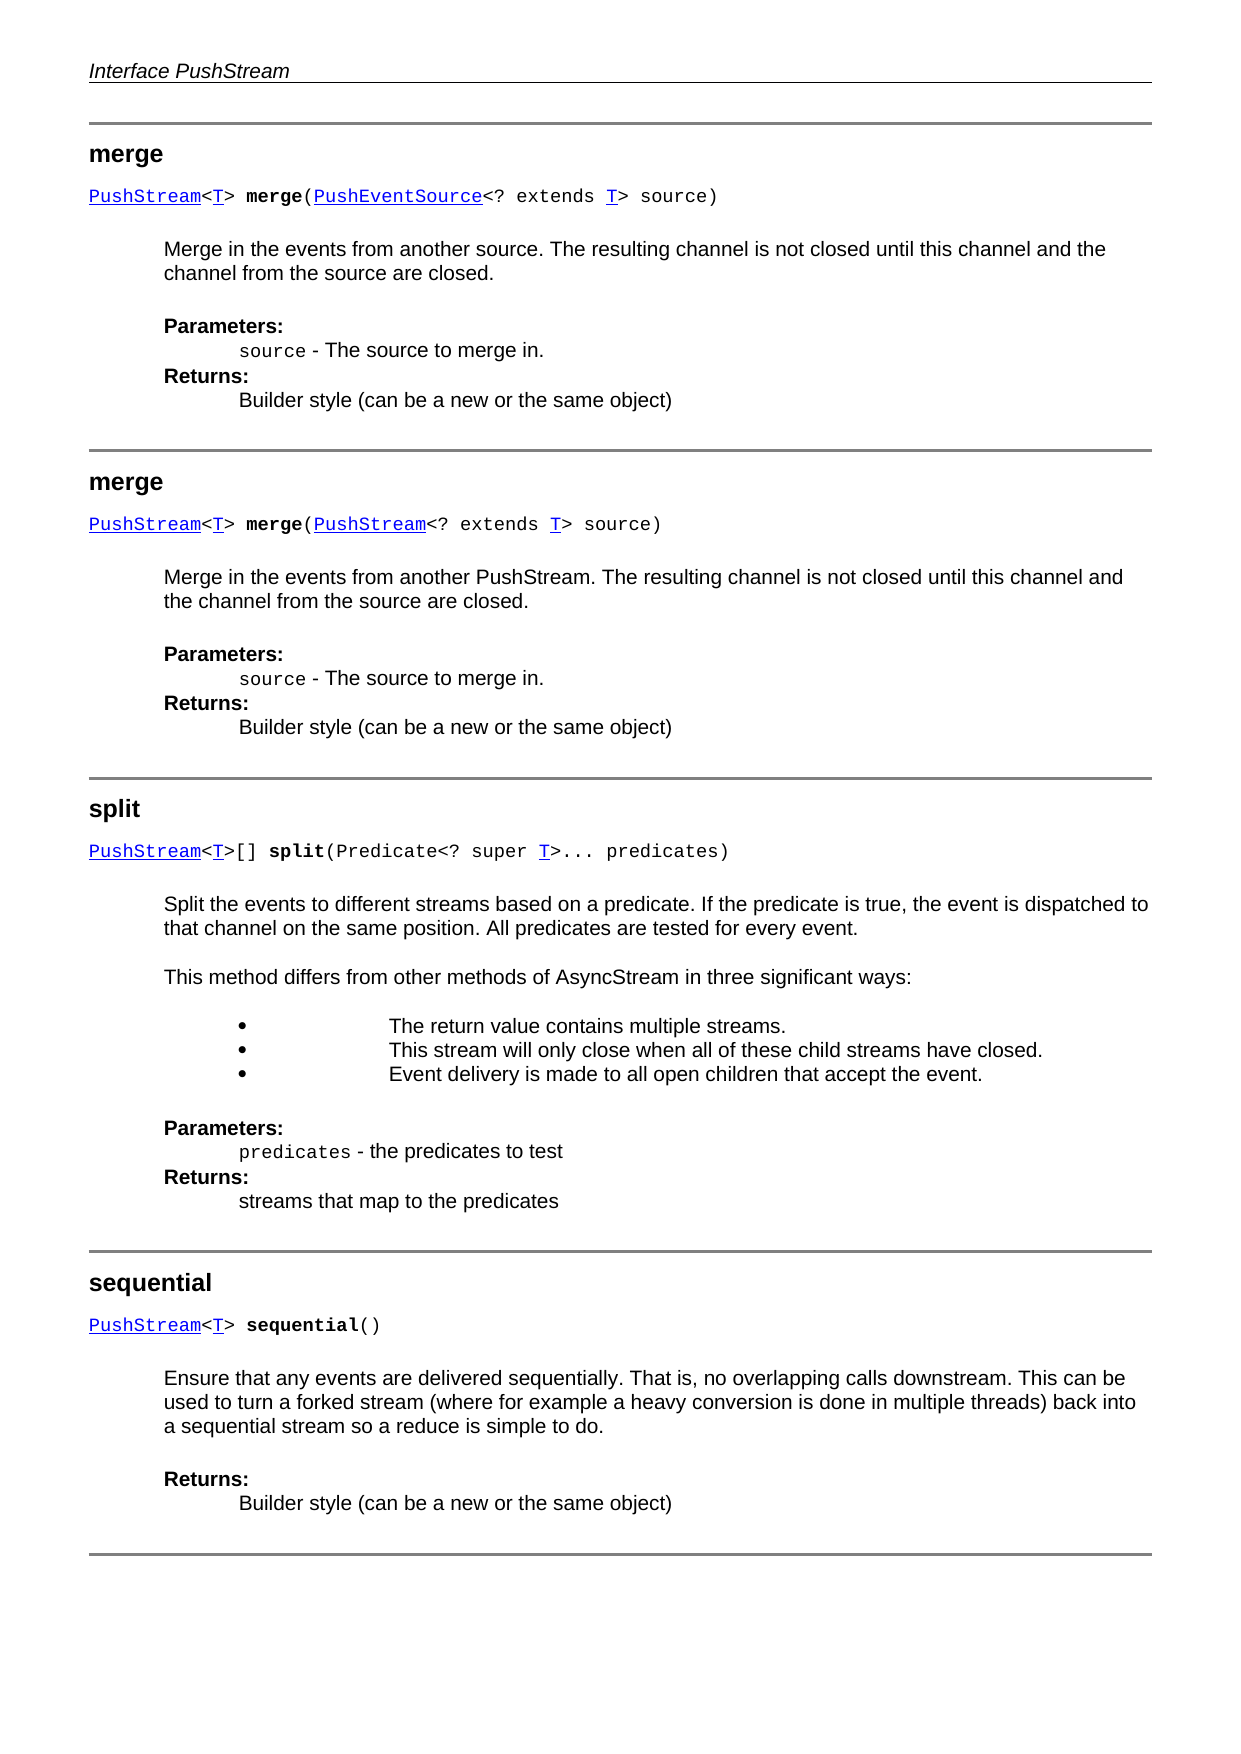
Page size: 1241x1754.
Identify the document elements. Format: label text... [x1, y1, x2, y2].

text Returns: [163, 691, 1152, 715]
list The return value contains multiple streams. [238, 1014, 1152, 1038]
text Returns: [163, 1467, 1152, 1491]
text Ensure that any events are delivered sequentially. That is, no overlapping calls downstream. This can be used to turn a forked stream (where for example a heavy conversion is done in multiple threads) back into a sequential stream so a reduce is simple to do. [163, 1366, 1152, 1438]
text PushStream<T>[] split(Predicate<? super T>... predicates) [88, 842, 1152, 863]
text Builder style (can be a new or the same object) [238, 715, 1152, 739]
subtitle merge [147, 159, 1152, 163]
text Parameters: [163, 642, 1152, 666]
text Merge in the events from another PushStream. The resulting channel is not closed until this channel and the channel from the source are closed. [163, 565, 1152, 613]
text source - The source to merge in. [238, 666, 1152, 691]
text PushStream<T> merge(PushEventSource<? extends T> source) [88, 187, 1152, 208]
text PushStream<T> sequential() [88, 1315, 1152, 1337]
text Parameters: [163, 314, 1152, 338]
text Split the events to different streams based on a predicate. If the predicate is true, the event is dispatched to that channel on the same position. All predicates are tested for every event. [163, 892, 1152, 940]
list This stream will only close when all of these child streams have closed. [238, 1038, 1152, 1062]
subtitle merge [88, 159, 144, 163]
text streams that map to the predicates [238, 1188, 1152, 1212]
text Builder style (can be a new or the same object) [238, 1491, 1152, 1515]
text PushStream<T> merge(PushStream<? extends T> source) [88, 514, 1152, 536]
text Builder style (can be a new or the same object) [238, 387, 1152, 411]
text source - The source to merge in. [238, 338, 1152, 363]
text predicates - the predicates to test [238, 1139, 1152, 1164]
text Returns: [163, 363, 1152, 387]
text Returns: [163, 1164, 1152, 1188]
list Event delivery is made to all open children that accept the event. [238, 1062, 1152, 1086]
text This method differs from other methods of AsyncStream in three significant ways: [163, 965, 1152, 989]
text Parameters: [163, 1115, 1152, 1139]
subtitle split [107, 814, 1152, 818]
text Merge in the events from another source. The resulting channel is not closed until this channel and the channel from the source are closed. [163, 237, 1152, 285]
